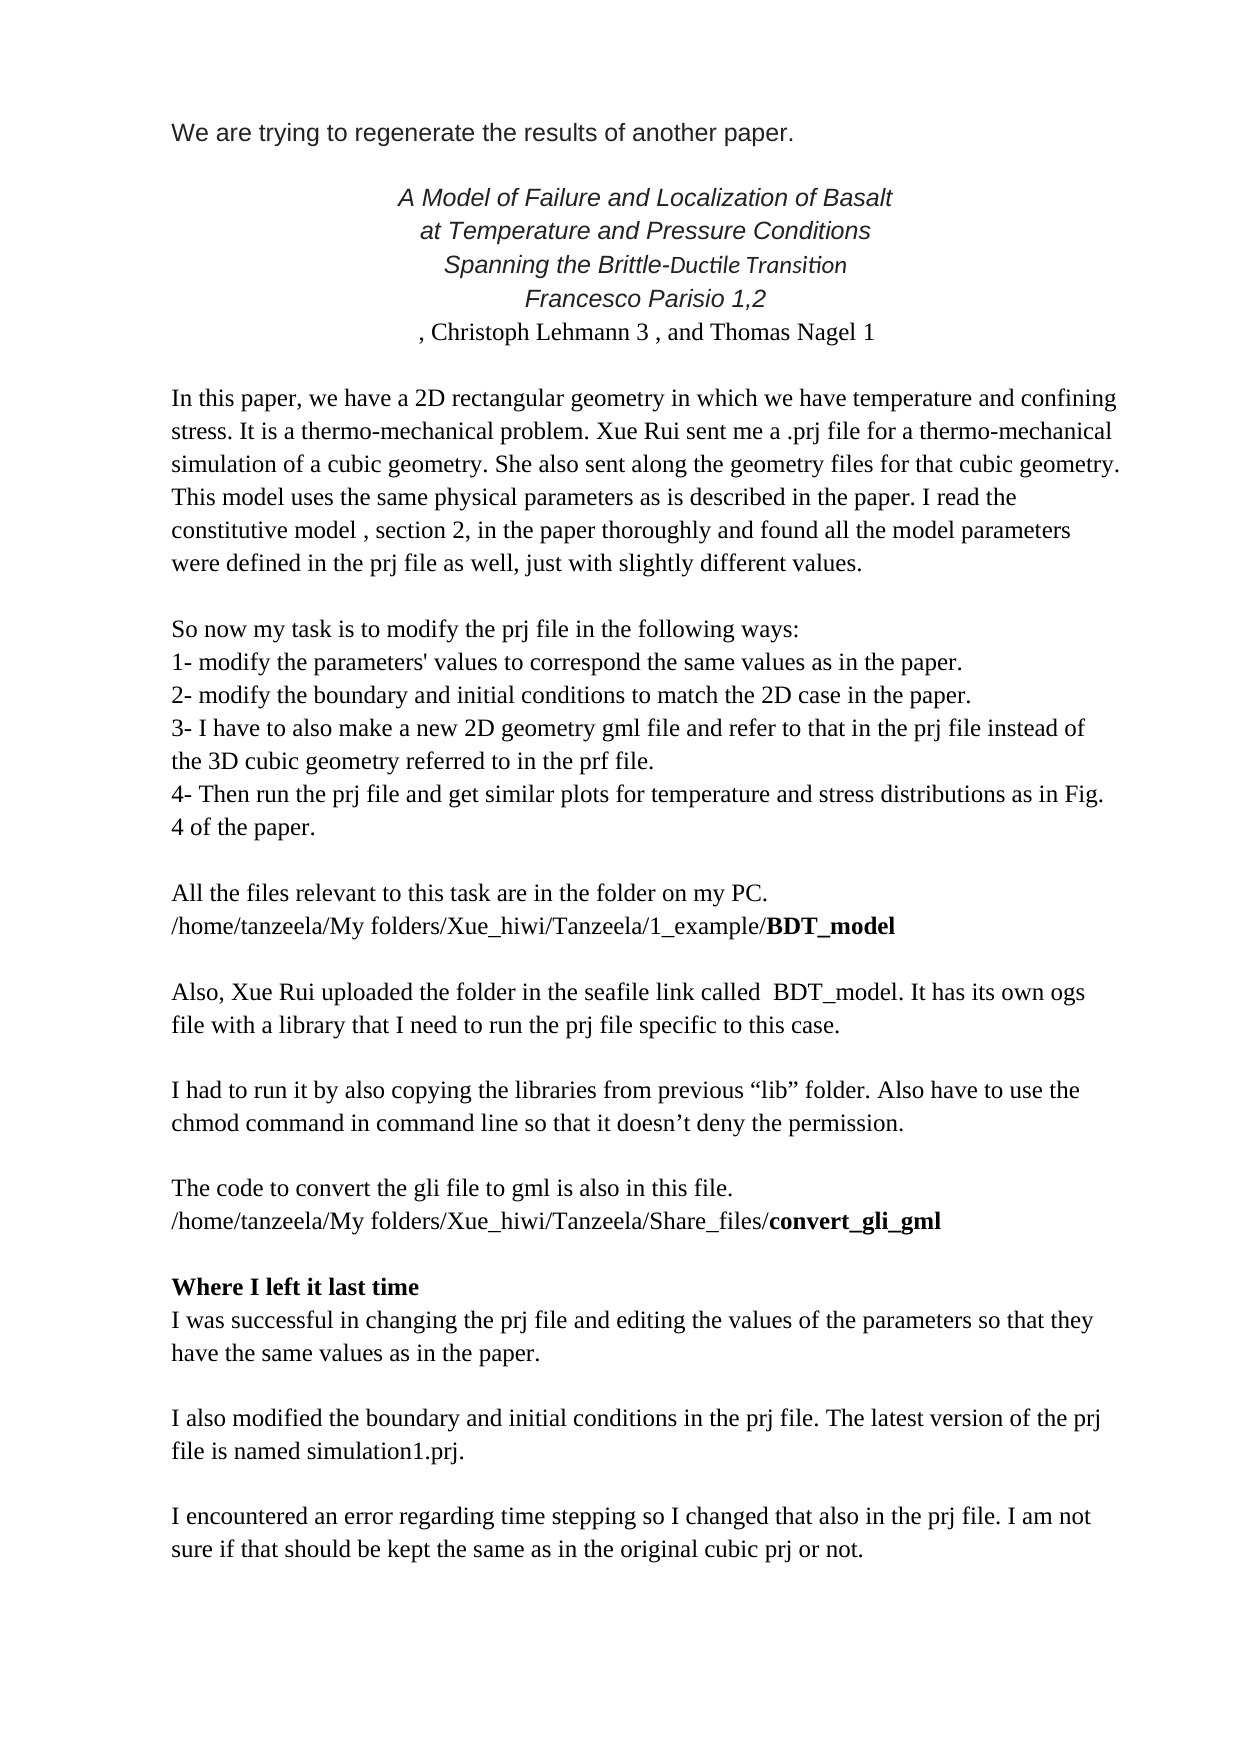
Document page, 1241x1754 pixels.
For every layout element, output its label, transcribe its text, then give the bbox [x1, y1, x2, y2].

text A Model of Failure and Localization of Basalt [171, 183, 1122, 212]
text 3- I have to also make a new 2D geometry gml file and refer to that in the prj file instead of the 3D cubic geometry referred to in the prf file. [171, 713, 1122, 774]
text I was successful in changing the prj file and editing the values of the parameters so that they have the same values as in the paper. [171, 1305, 1122, 1366]
text /home/tanzeela/My folders/Xue_hiwi/Tanzeela/1_example/BDT_model Also, Xue Rui uploaded the folder in the seafile link called BDT_model. It has its own ogs file with a library that I need to run the prj file specific to this case. [171, 911, 1122, 1039]
text I also modified the boundary and initial conditions in the prj file. The latest version of the prj file is named simulation1.prj. [171, 1403, 1122, 1465]
text at Temperature and Pressure Conditions [171, 216, 1122, 245]
text 4- Then run the prj file and get similar plots for temperature and stress distributions as in Fig. 4 of the paper. All the files relevant to this task are in the folder on my PC. [171, 779, 1122, 907]
text Spanning the Brittle‐Ductile Transition [171, 249, 1122, 280]
text , Christoph Lehmann 3 , and Thomas Nagel 1 [171, 317, 1122, 346]
text Where I left it last time [171, 1272, 1122, 1300]
text I had to run it by also copying the libraries from previous “lib” folder. Also have to use the chmod command in command line so that it doesn’t deny the permission. [171, 1075, 1122, 1137]
text In this paper, we have a 2D rectangular geometry in which we have temperature and confining stress. It is a thermo-mechanical problem. Xue Rui sent me a .prj file for a thermo-mechanical simulation of a cubic geometry. She also sent along the geometry files for that cubic geometry. This model uses the same physical parameters as is described in the paper. I read the constitutive model , section 2, in the paper thoroughly and found all the model parameters were defined in the prj file as well, just with slightly different values. [171, 383, 1122, 577]
text 2- modify the boundary and initial conditions to match the 2D case in the paper. [171, 680, 1122, 708]
text 1- modify the parameters' values to correspond the same values as in the paper. [171, 647, 1122, 676]
text So now my task is to modify the prj file in the following ways: [171, 614, 1122, 642]
text I encountered an error regarding time stepping so I changed that also in the prj file. I am not sure if that should be kept the same as in the original cubic prj or not. [171, 1501, 1122, 1563]
text /home/tanzeela/My folders/Xue_hiwi/Tanzeela/Share_files/convert_gli_gml [171, 1206, 1122, 1235]
text Francesco Parisio 1,2 [171, 284, 1122, 313]
text We are trying to regenerate the results of another paper. [171, 118, 1122, 147]
text The code to convert the gli file to gml is also in this file. [171, 1173, 1122, 1202]
